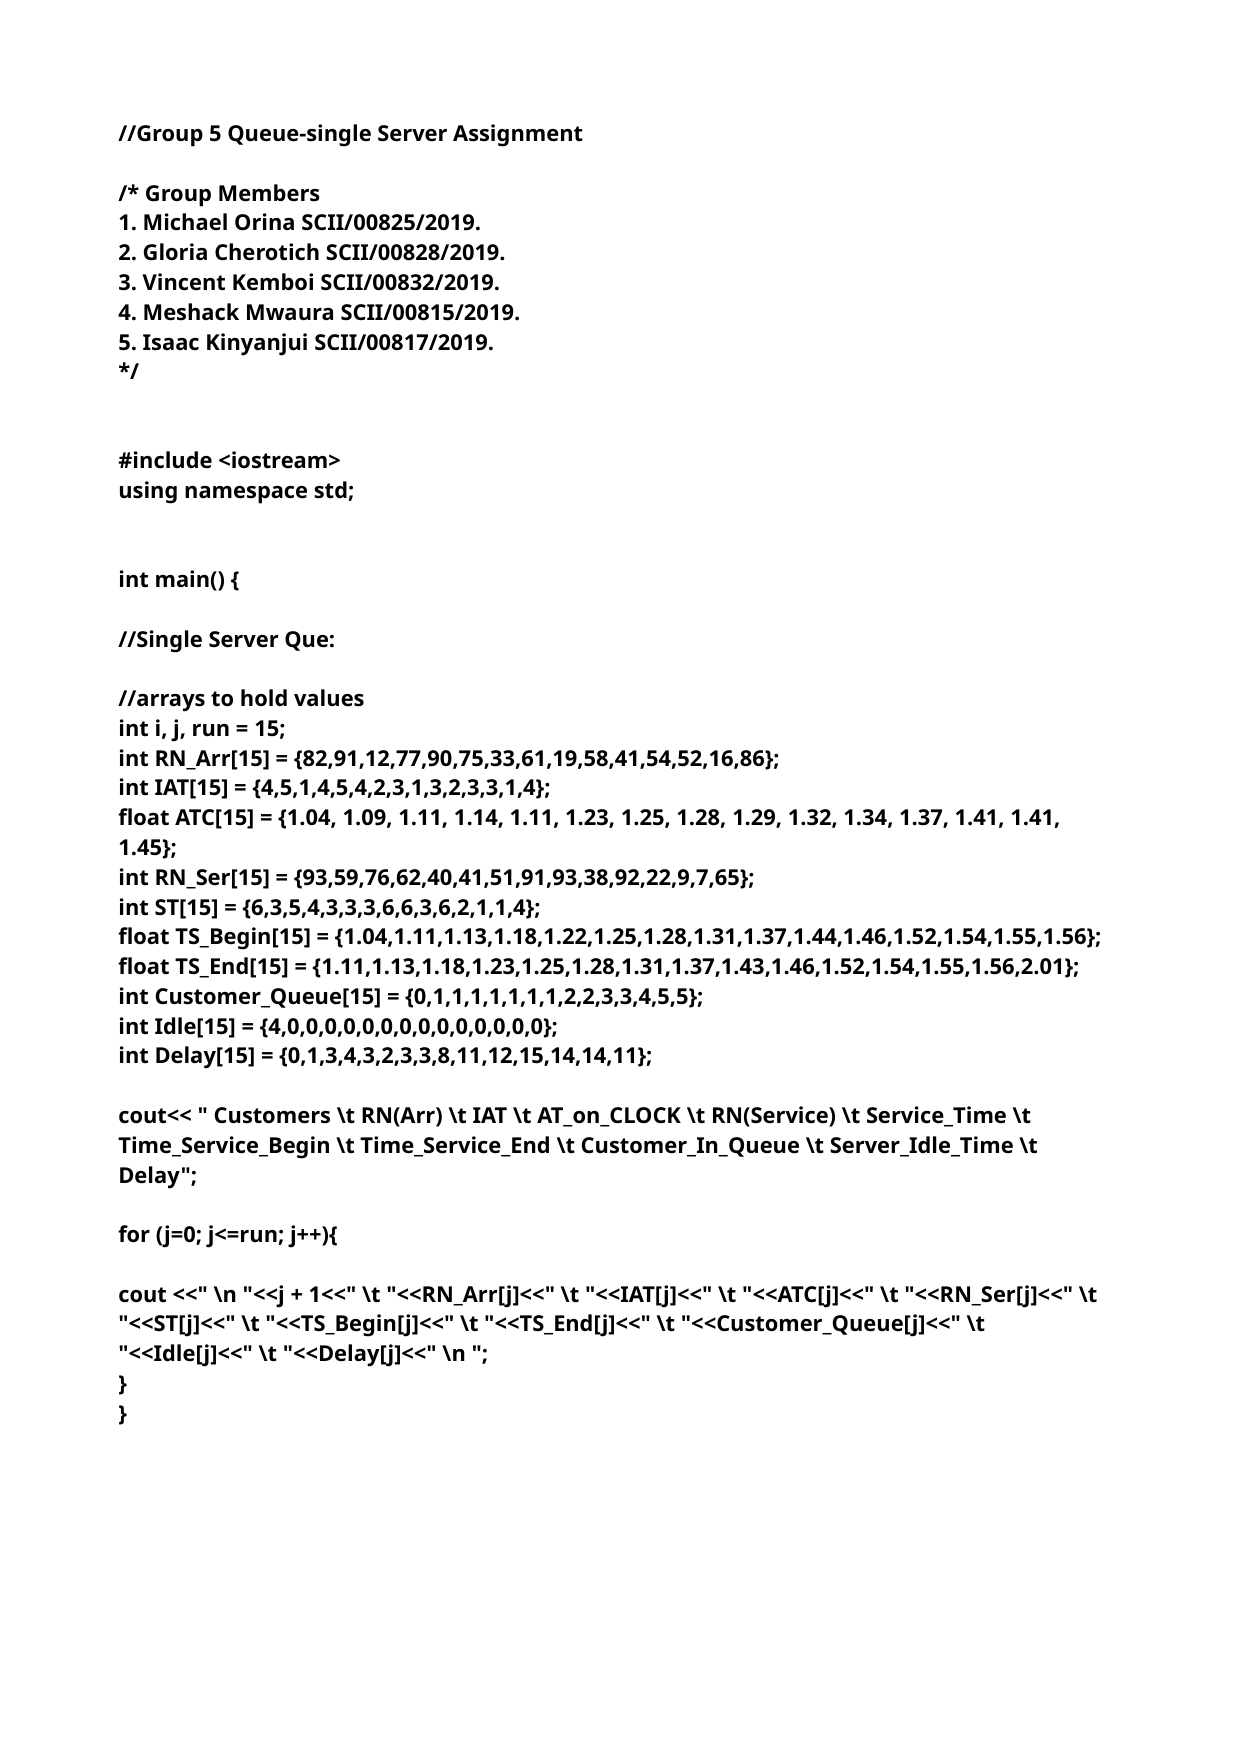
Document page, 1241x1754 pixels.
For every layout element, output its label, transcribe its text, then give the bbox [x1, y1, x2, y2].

text float ATC[15] = {1.04, 1.09, 1.11, 1.14, 1.11, 1.23, 1.25, 1.28, 1.29, 1.32, 1.34, 1.37, 1.41, 1.41, 1.45}; [118, 802, 1122, 862]
text 3. Vincent Kemboi SCII/00832/2019. [118, 267, 1122, 297]
text int Customer_Queue[15] = {0,1,1,1,1,1,1,1,2,2,3,3,4,5,5}; [118, 981, 1122, 1011]
text /* Group Members [118, 178, 1122, 207]
text int main() { [118, 564, 1122, 594]
text float TS_End[15] = {1.11,1.13,1.18,1.23,1.25,1.28,1.31,1.37,1.43,1.46,1.52,1.54,1.55,1.56,2.01}; [118, 951, 1122, 981]
text int i, j, run = 15; [118, 713, 1122, 743]
text 1. Michael Orina SCII/00825/2019. [118, 207, 1122, 237]
text 4. Meshack Mwaura SCII/00815/2019. [118, 297, 1122, 327]
text int Delay[15] = {0,1,3,4,3,2,3,3,8,11,12,15,14,14,11}; [118, 1041, 1122, 1070]
text cout<< " Customers \t RN(Arr) \t IAT \t AT_on_CLOCK \t RN(Service) \t Service_Time \t Time_Service_Begin \t Time_Service_End \t Customer_In_Queue \t Server_Idle_Time \t Delay"; [118, 1100, 1122, 1189]
text using namespace std; [118, 475, 1122, 505]
text */ [118, 356, 1122, 386]
text 5. Isaac Kinyanjui SCII/00817/2019. [118, 327, 1122, 356]
text int Idle[15] = {4,0,0,0,0,0,0,0,0,0,0,0,0,0,0}; [118, 1011, 1122, 1041]
text 2. Gloria Cherotich SCII/00828/2019. [118, 237, 1122, 267]
text int RN_Ser[15] = {93,59,76,62,40,41,51,91,93,38,92,22,9,7,65}; [118, 862, 1122, 892]
text for (j=0; j<=run; j++){ [118, 1219, 1122, 1249]
text int ST[15] = {6,3,5,4,3,3,3,6,6,3,6,2,1,1,4}; [118, 892, 1122, 921]
text } [118, 1368, 1122, 1398]
text //Single Server Que: [118, 623, 1122, 653]
text int IAT[15] = {4,5,1,4,5,4,2,3,1,3,2,3,3,1,4}; [118, 772, 1122, 802]
text float TS_Begin[15] = {1.04,1.11,1.13,1.18,1.22,1.25,1.28,1.31,1.37,1.44,1.46,1.52,1.54,1.55,1.56}; [118, 921, 1122, 951]
text //Group 5 Queue-single Server Assignment [118, 118, 1122, 148]
text } [118, 1398, 1122, 1427]
text #include <iostream> [118, 445, 1122, 475]
text //arrays to hold values [118, 683, 1122, 713]
text int RN_Arr[15] = {82,91,12,77,90,75,33,61,19,58,41,54,52,16,86}; [118, 743, 1122, 772]
text cout <<" \n "<<j + 1<<" \t "<<RN_Arr[j]<<" \t "<<IAT[j]<<" \t "<<ATC[j]<<" \t "<<RN_Ser[j]<<" \t "<<ST[j]<<" \t "<<TS_Begin[j]<<" \t "<<TS_End[j]<<" \t "<<Customer_Queue[j]<<" \t "<<Idle[j]<<" \t "<<Delay[j]<<" \n "; [118, 1278, 1122, 1368]
